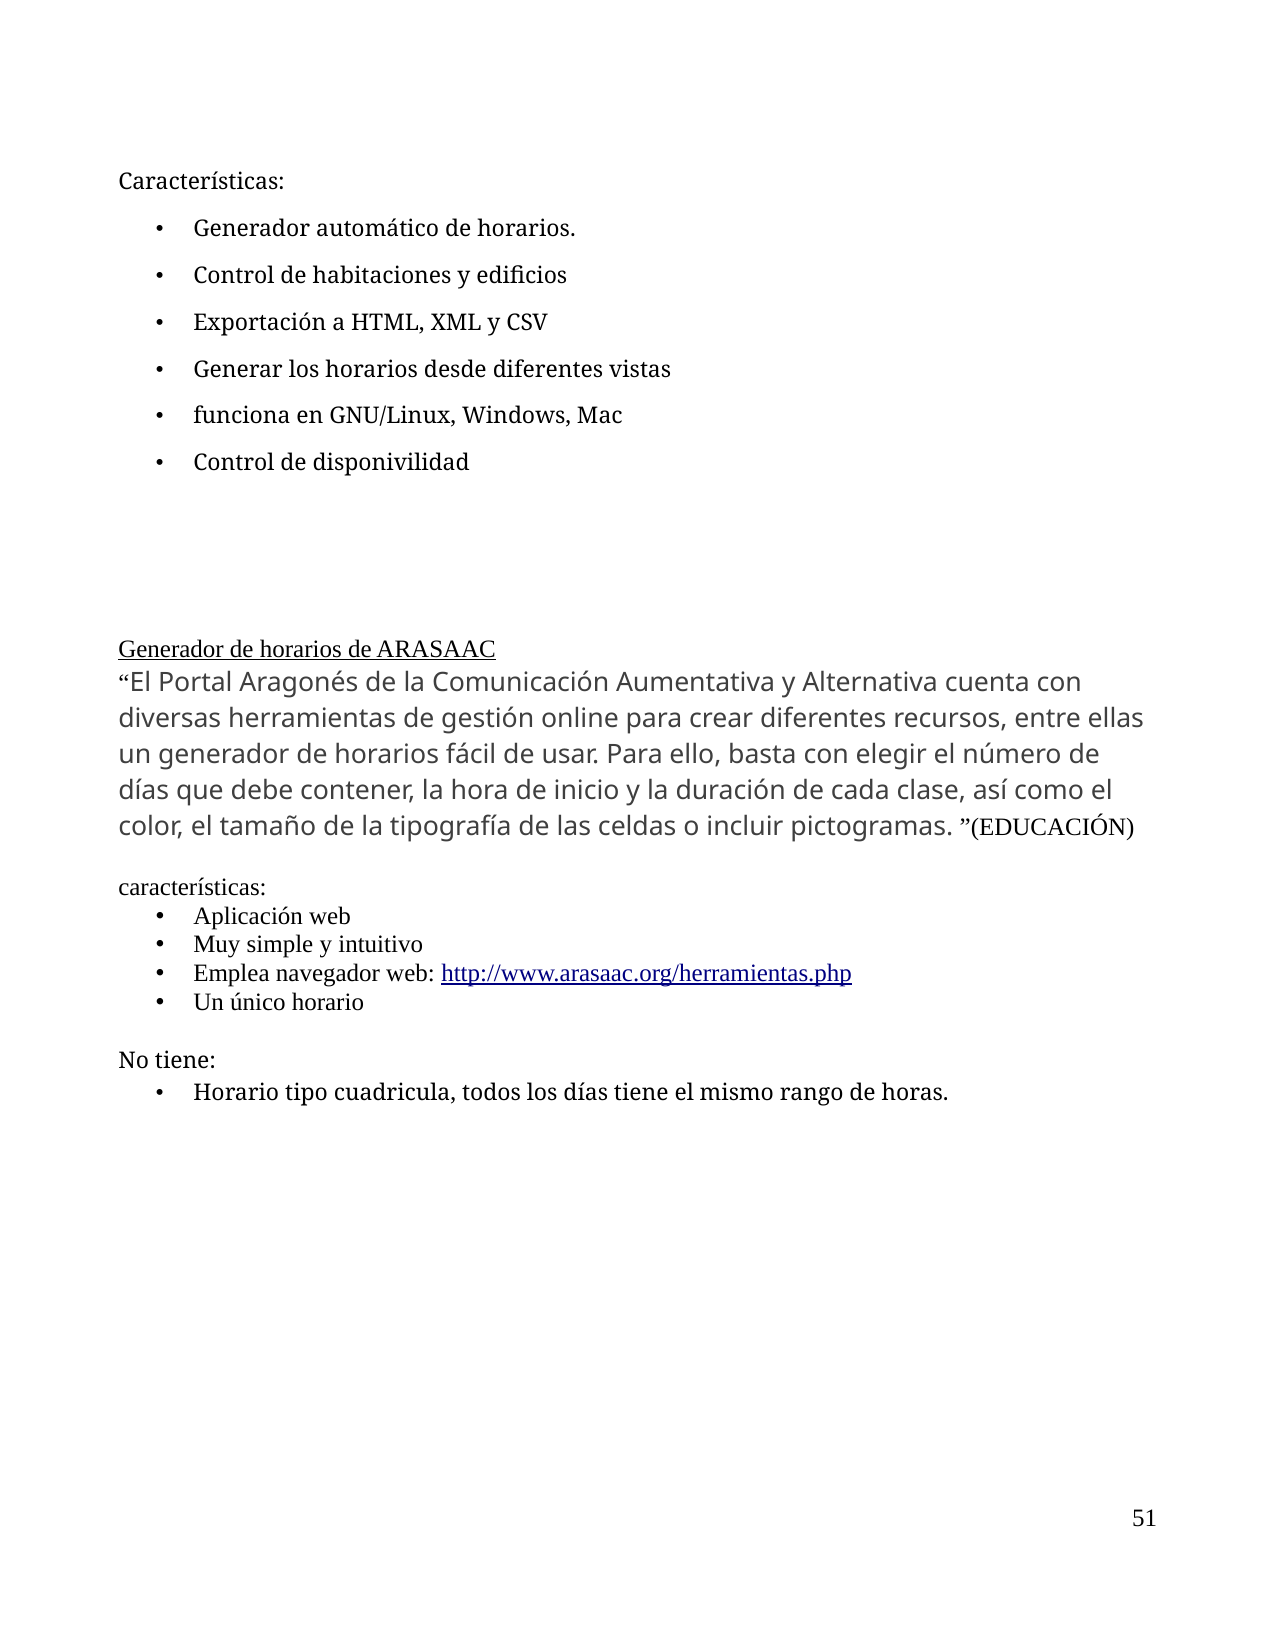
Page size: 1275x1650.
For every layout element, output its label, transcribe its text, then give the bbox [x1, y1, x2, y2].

list Emplea navegador web: http://www.arasaac.org/herramientas.php [156, 958, 1157, 987]
text Generador de horarios de ARASAAC [118, 634, 1157, 662]
list Generar los horarios desde diferentes vistas [156, 352, 1157, 384]
list Aplicación web [156, 901, 1157, 929]
list funciona en GNU/Linux, Windows, Mac [156, 399, 1157, 431]
text No tiene: [118, 1044, 1157, 1076]
text características: [118, 872, 1157, 901]
list Generador automático de horarios. [156, 212, 1157, 243]
list Un único horario [156, 987, 1157, 1016]
list Control de disponivilidad [156, 446, 1157, 477]
list Muy simple y intuitivo [156, 929, 1157, 958]
list Horario tipo cuadricula, todos los días tiene el mismo rango de horas. [156, 1076, 1157, 1107]
text “El Portal Aragonés de la Comunicación Aumentativa y Alternativa cuenta con diversas herramientas de gestión online para crear diferentes recursos, entre ellas un generador de horarios fácil de usar. Para ello, basta con elegir el número de días que debe contener, la hora de inicio y la duración de cada clase, así como el color, el tamaño de la tipografía de las celdas o incluir pictogramas. ”(EDUCACIÓN) [118, 662, 1157, 843]
text Características: [118, 165, 1157, 196]
list Control de habitaciones y edificios [156, 259, 1157, 290]
list Exportación a HTML, XML y CSV [156, 306, 1157, 337]
